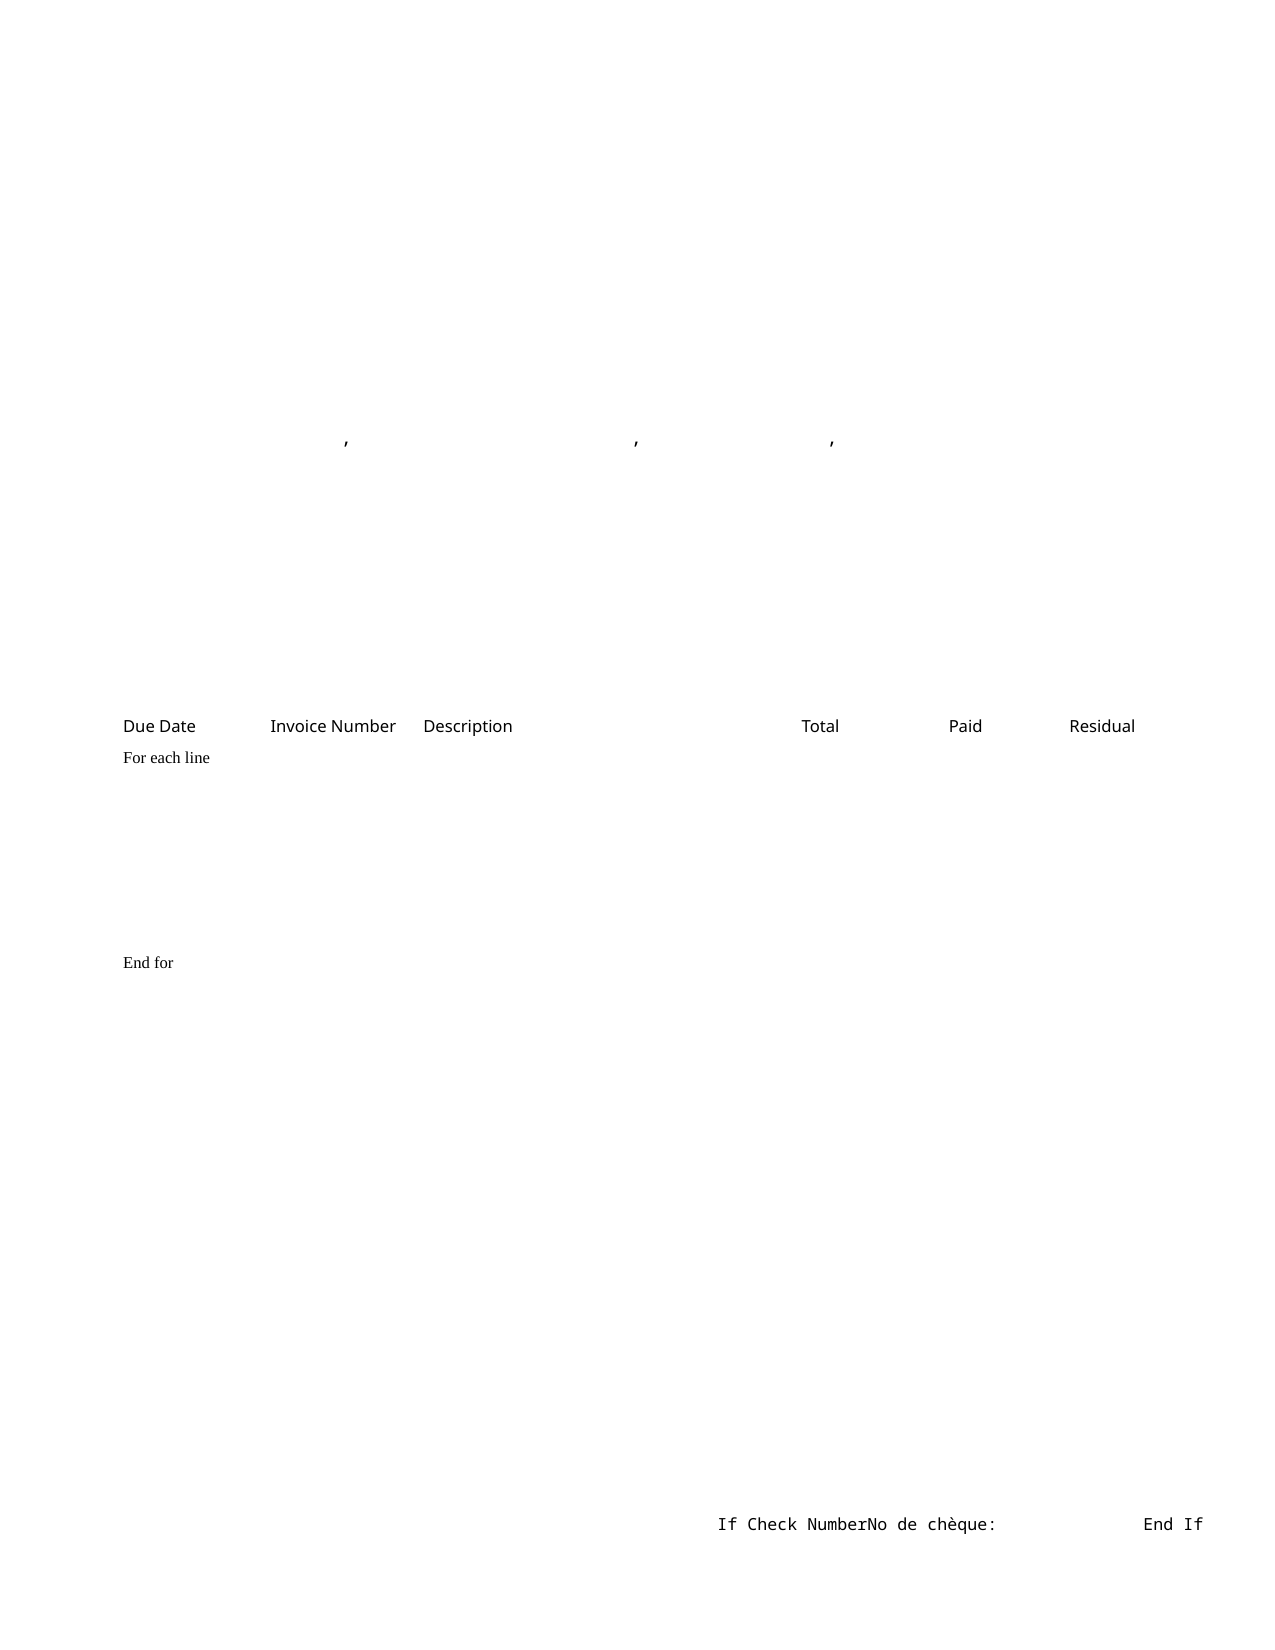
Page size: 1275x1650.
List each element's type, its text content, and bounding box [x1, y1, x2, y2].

table_cell [895, 743, 1036, 777]
table_header Description [418, 709, 746, 743]
table_cell <format_date(line['invoice'].date_due, 'dd MMMM yyyy')> [117, 777, 264, 947]
table_cell [1036, 743, 1168, 777]
table_header Residual [1036, 709, 1168, 743]
table_cell [418, 947, 746, 981]
table_cell <o.payment_date> [42, 71, 1206, 178]
table_cell [1206, 71, 1233, 178]
table_cell <line['invoice'].name or ''> [418, 777, 746, 947]
table_header [42, 1, 1233, 71]
table_cell [42, 240, 152, 456]
table_cell [746, 947, 895, 981]
table_cell For each line [117, 743, 264, 777]
table_cell <'*' * (80 - len(o.check_amount_in_words)) + o.check_amount_in_words.upper()> [42, 178, 963, 240]
table_cell <format_currency(line['amount_total'], line['currency'], '#,##0.00 ¤¤')> [746, 777, 895, 947]
table_header Total [746, 709, 895, 743]
table_cell End for [117, 947, 264, 981]
table_cell [265, 947, 417, 981]
table_cell [1036, 947, 1168, 981]
table_cell [746, 743, 895, 777]
table_cell <format_currency(line['amount_residual'], line['currency'], '#,##0.00 ¤¤')> [1036, 777, 1168, 947]
table_cell [1206, 240, 1233, 456]
table_cell <o.partner_id.display_name> <o.partner_id.street> <o.partner_id.city>, <o.partner_id.state_id.code>, <o.partner_id.zip>, <o.partner_id.country_id.name> [153, 240, 1206, 456]
table_cell [1206, 178, 1233, 240]
table_cell <format_currency(line['amount_paid'], line['currency'], '#,##0.00 ¤¤')> [895, 777, 1036, 947]
table_header Invoice Number [265, 709, 417, 743]
table_cell <format_decimal(o.amount, '#.00')> [964, 178, 1206, 240]
table_cell <line['invoice'].reference or ''> [265, 777, 417, 947]
table_cell [418, 743, 746, 777]
table_cell [895, 947, 1036, 981]
table_header Paid [895, 709, 1036, 743]
table_header Due Date [117, 709, 264, 743]
table_cell [265, 743, 417, 777]
